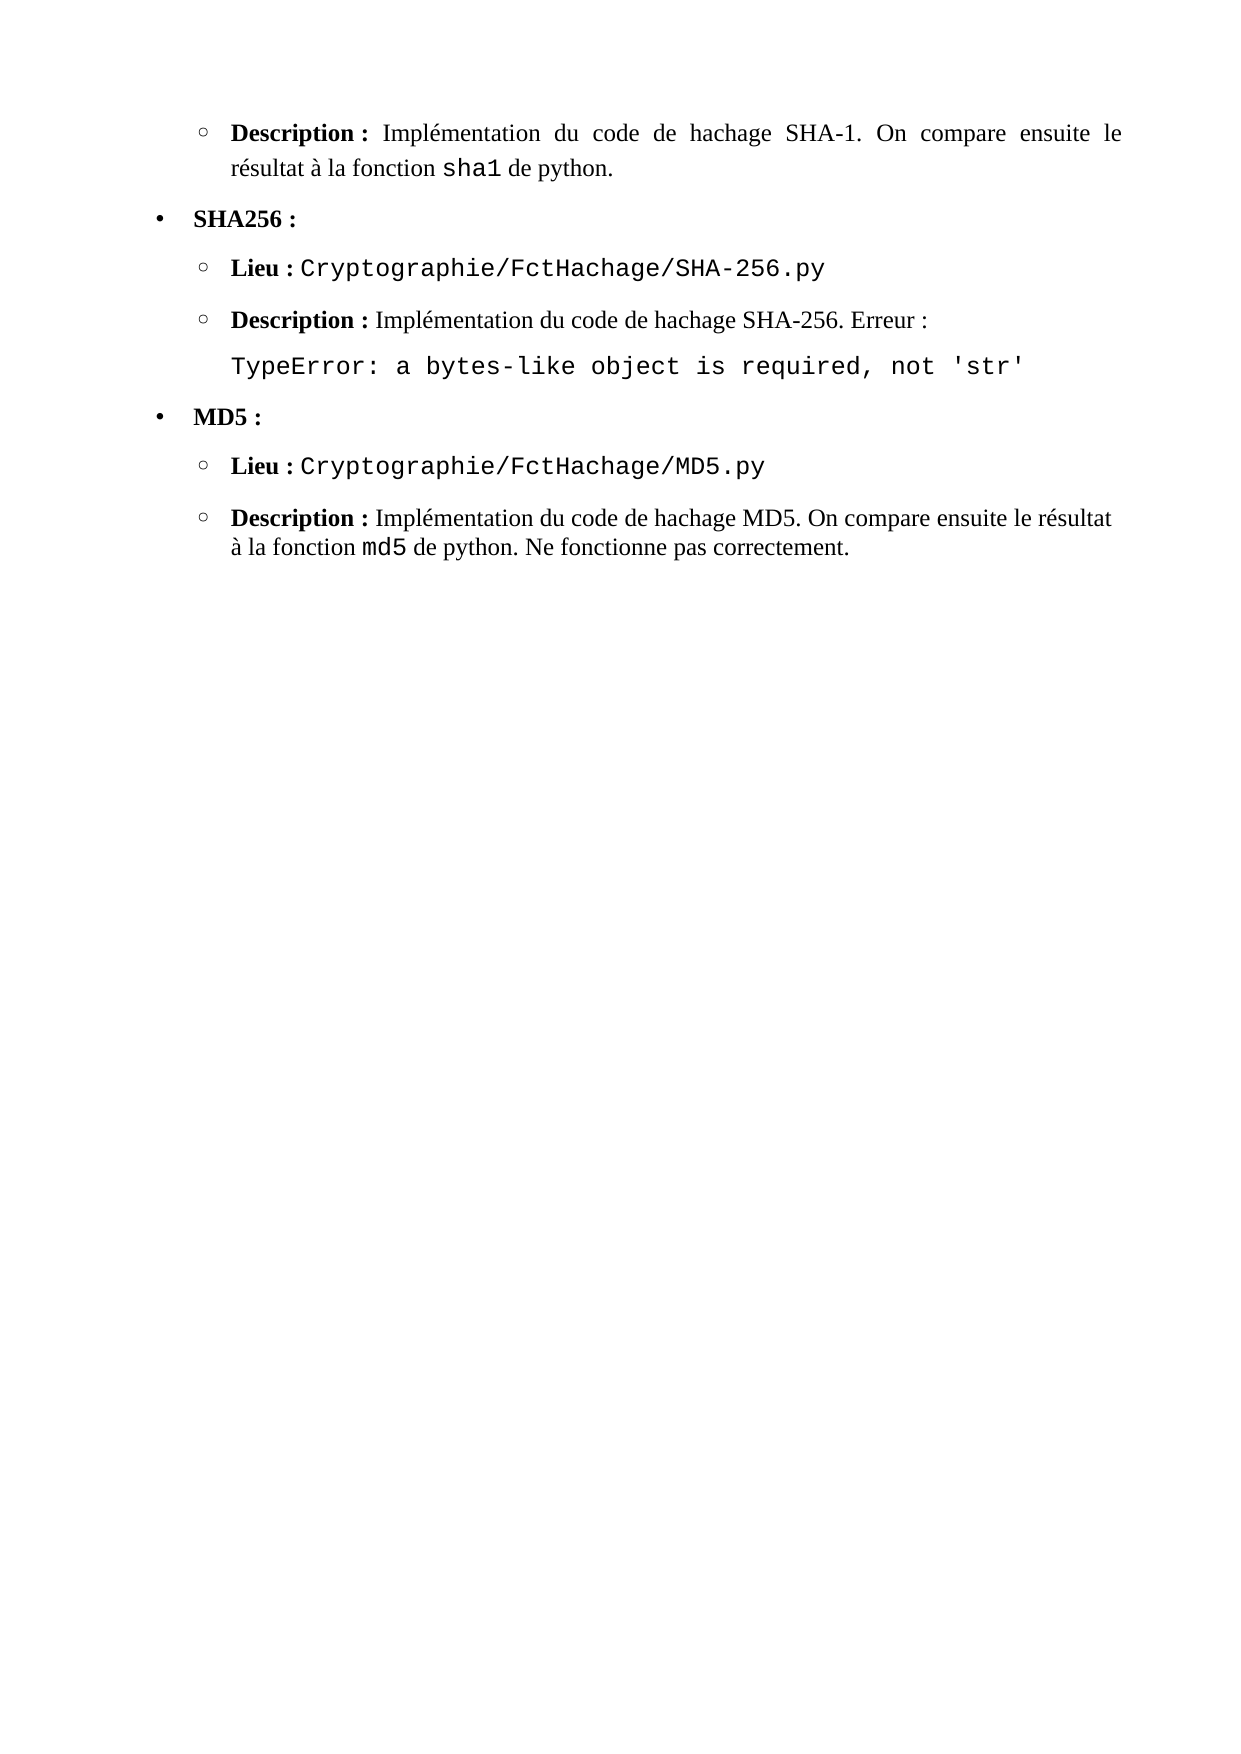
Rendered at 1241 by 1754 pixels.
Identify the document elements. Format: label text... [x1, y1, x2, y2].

list Description : Implémentation du code de hachage SHA-1. On compare ensuite le résultat à la fonction sha1 de python. [193, 118, 1122, 183]
list Lieu : Cryptographie/FctHachage/SHA-256.py [193, 253, 1122, 284]
list MD5 : [156, 402, 1122, 431]
list Description : Implémentation du code de hachage SHA-256. Erreur : [193, 305, 1122, 333]
list Lieu : Cryptographie/FctHachage/MD5.py [193, 451, 1122, 482]
list SHA256 : [156, 204, 1122, 233]
list TypeError: a bytes-like object is required, not 'str' [193, 354, 1122, 382]
list Description : Implémentation du code de hachage MD5. On compare ensuite le résultat à la fonction md5 de python. Ne fonctionne pas correctement. [193, 503, 1122, 563]
